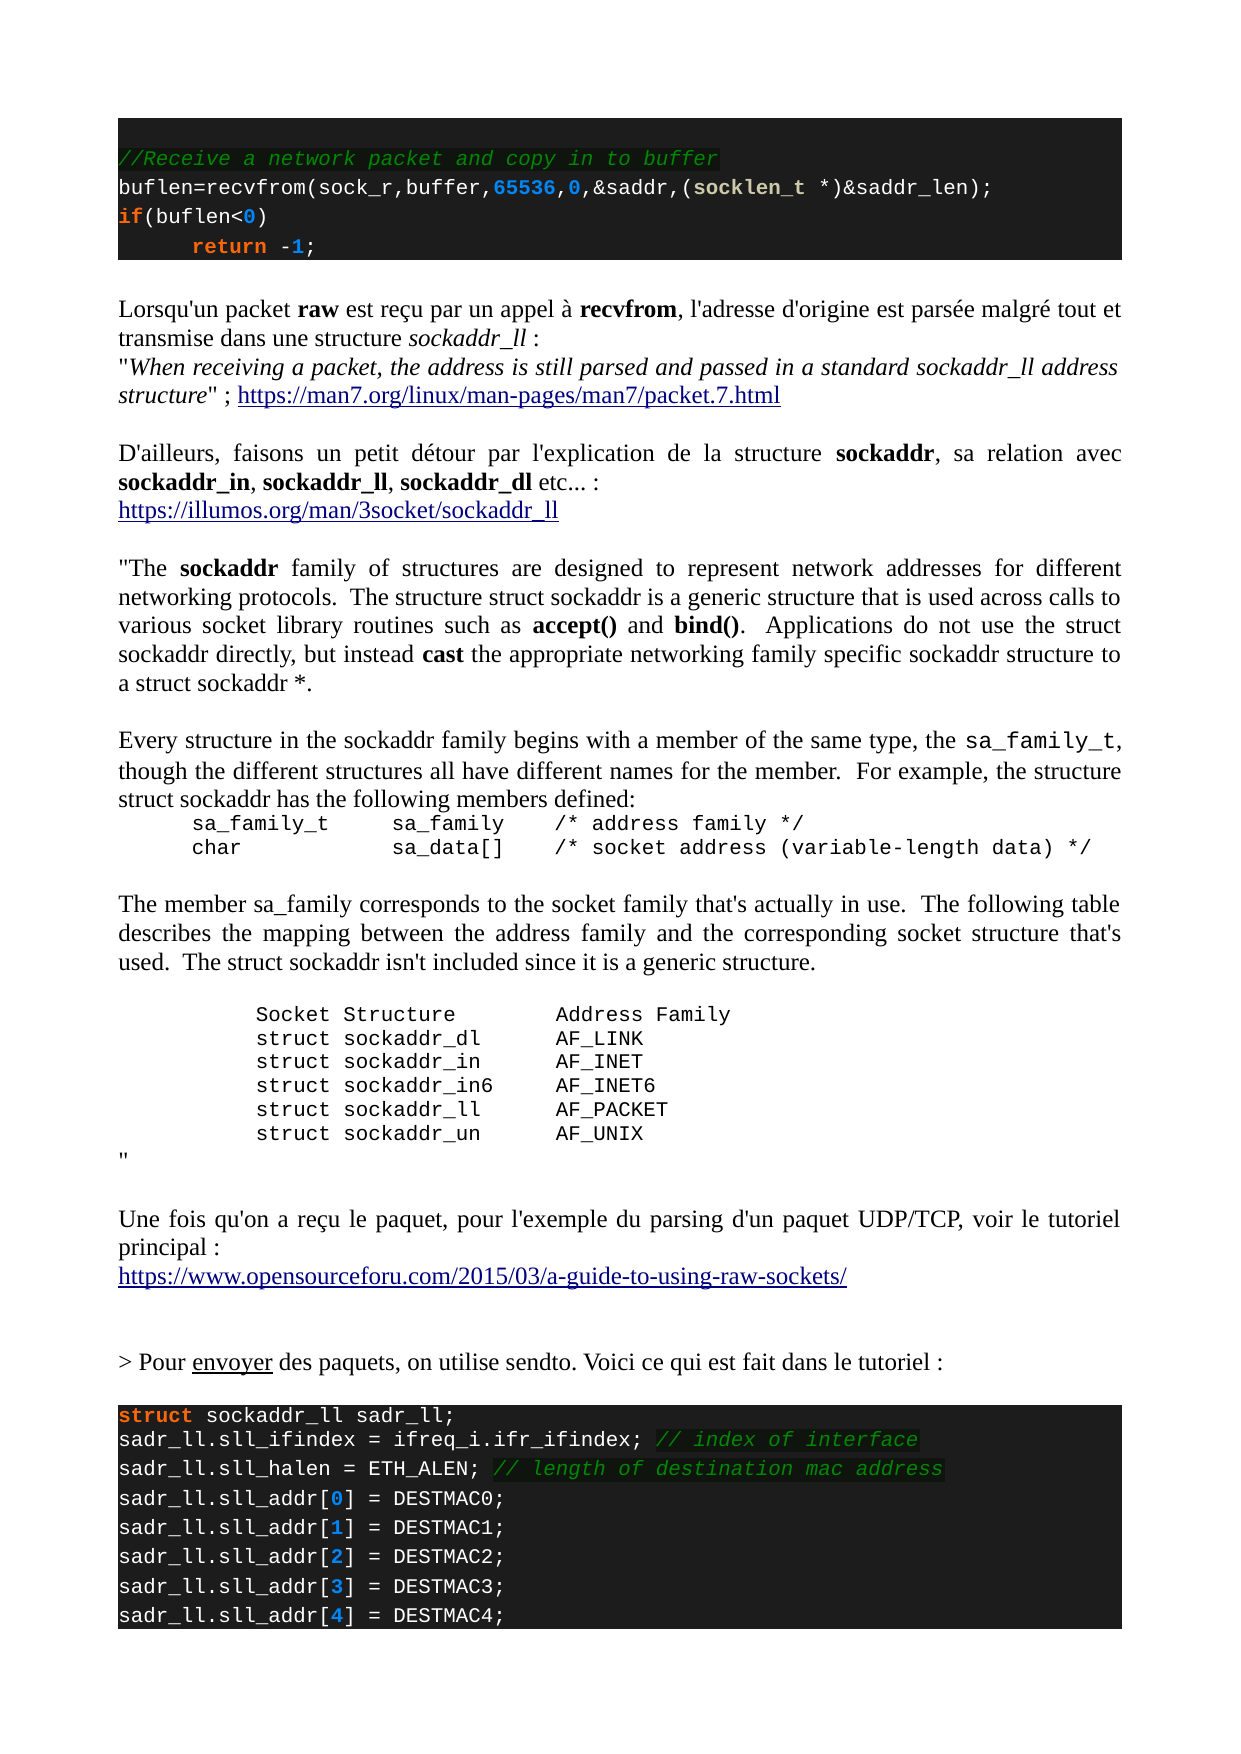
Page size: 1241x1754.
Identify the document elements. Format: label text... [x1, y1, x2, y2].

text struct sockaddr_dl AF_LINK [118, 1028, 1122, 1052]
text struct sockaddr_ll AF_PACKET [118, 1099, 1122, 1122]
text Every structure in the sockaddr family begins with a member of the same type, the sa_family_t, though the different structures all have different names for the member. For example, the structure struct sockaddr has the following members defined: [118, 726, 1122, 813]
text sadr_ll.sll_addr[4] = DESTMAC4; [118, 1605, 1122, 1629]
text Socket Structure Address Family [118, 1004, 1122, 1028]
text struct sockaddr_in AF_INET [118, 1052, 1122, 1075]
text return -1; [118, 236, 1122, 260]
text if(buflen<0) [118, 207, 1122, 230]
text "The sockaddr family of structures are designed to represent network addresses for different networking protocols. The structure struct sockaddr is a generic structure that is used across calls to various socket library routines such as accept() and bind(). Applications do not use the struct sockaddr directly, but instead cast the appropriate networking family specific sockaddr structure to a struct sockaddr *. [118, 553, 1122, 697]
text struct sockaddr_un AF_UNIX [118, 1122, 1122, 1146]
text sadr_ll.sll_addr[1] = DESTMAC1; [118, 1517, 1122, 1541]
text "When receiving a packet, the address is still parsed and passed in a standard sockaddr_ll address structure" ; https://man7.org/linux/man-pages/man7/packet.7.html [118, 352, 1122, 409]
text https://www.opensourceforu.com/2015/03/a-guide-to-using-raw-sockets/ [118, 1261, 1122, 1290]
text " [118, 1146, 1122, 1175]
text sadr_ll.sll_addr[2] = DESTMAC2; [118, 1546, 1122, 1570]
text struct sockaddr_in6 AF_INET6 [118, 1075, 1122, 1099]
text //Receive a network packet and copy in to buffer [118, 148, 1122, 171]
text sadr_ll.sll_halen = ETH_ALEN; // length of destination mac address [118, 1458, 1122, 1482]
text https://illumos.org/man/3socket/sockaddr_ll [118, 496, 1122, 524]
text Une fois qu'on a reçu le paquet, pour l'exemple du parsing d'un paquet UDP/TCP, voir le tutoriel principal : [118, 1204, 1122, 1261]
text Lorsqu'un packet raw est reçu par un appel à recvfrom, l'adresse d'origine est parsée malgré tout et transmise dans une structure sockaddr_ll : [118, 294, 1122, 352]
text > Pour envoyer des paquets, on utilise sendto. Voici ce qui est fait dans le tutoriel : [118, 1347, 1122, 1376]
text sadr_ll.sll_addr[0] = DESTMAC0; [118, 1487, 1122, 1511]
text struct sockaddr_ll sadr_ll; [118, 1405, 1122, 1428]
text sa_family_t sa_family /* address family */ [118, 813, 1122, 837]
text The member sa_family corresponds to the socket family that's actually in use. The following table describes the mapping between the address family and the corresponding socket structure that's used. The struct sockaddr isn't included since it is a generic structure. [118, 889, 1122, 976]
text sadr_ll.sll_ifindex = ifreq_i.ifr_ifindex; // index of interface [118, 1428, 1122, 1452]
text sadr_ll.sll_addr[3] = DESTMAC3; [118, 1576, 1122, 1599]
text buflen=recvfrom(sock_r,buffer,65536,0,&saddr,(socklen_t *)&saddr_len); [118, 177, 1122, 201]
text char sa_data[] /* socket address (variable-length data) */ [118, 837, 1122, 861]
text D'ailleurs, faisons un petit détour par l'explication de la structure sockaddr, sa relation avec sockaddr_in, sockaddr_ll, sockaddr_dl etc... : [118, 438, 1122, 496]
